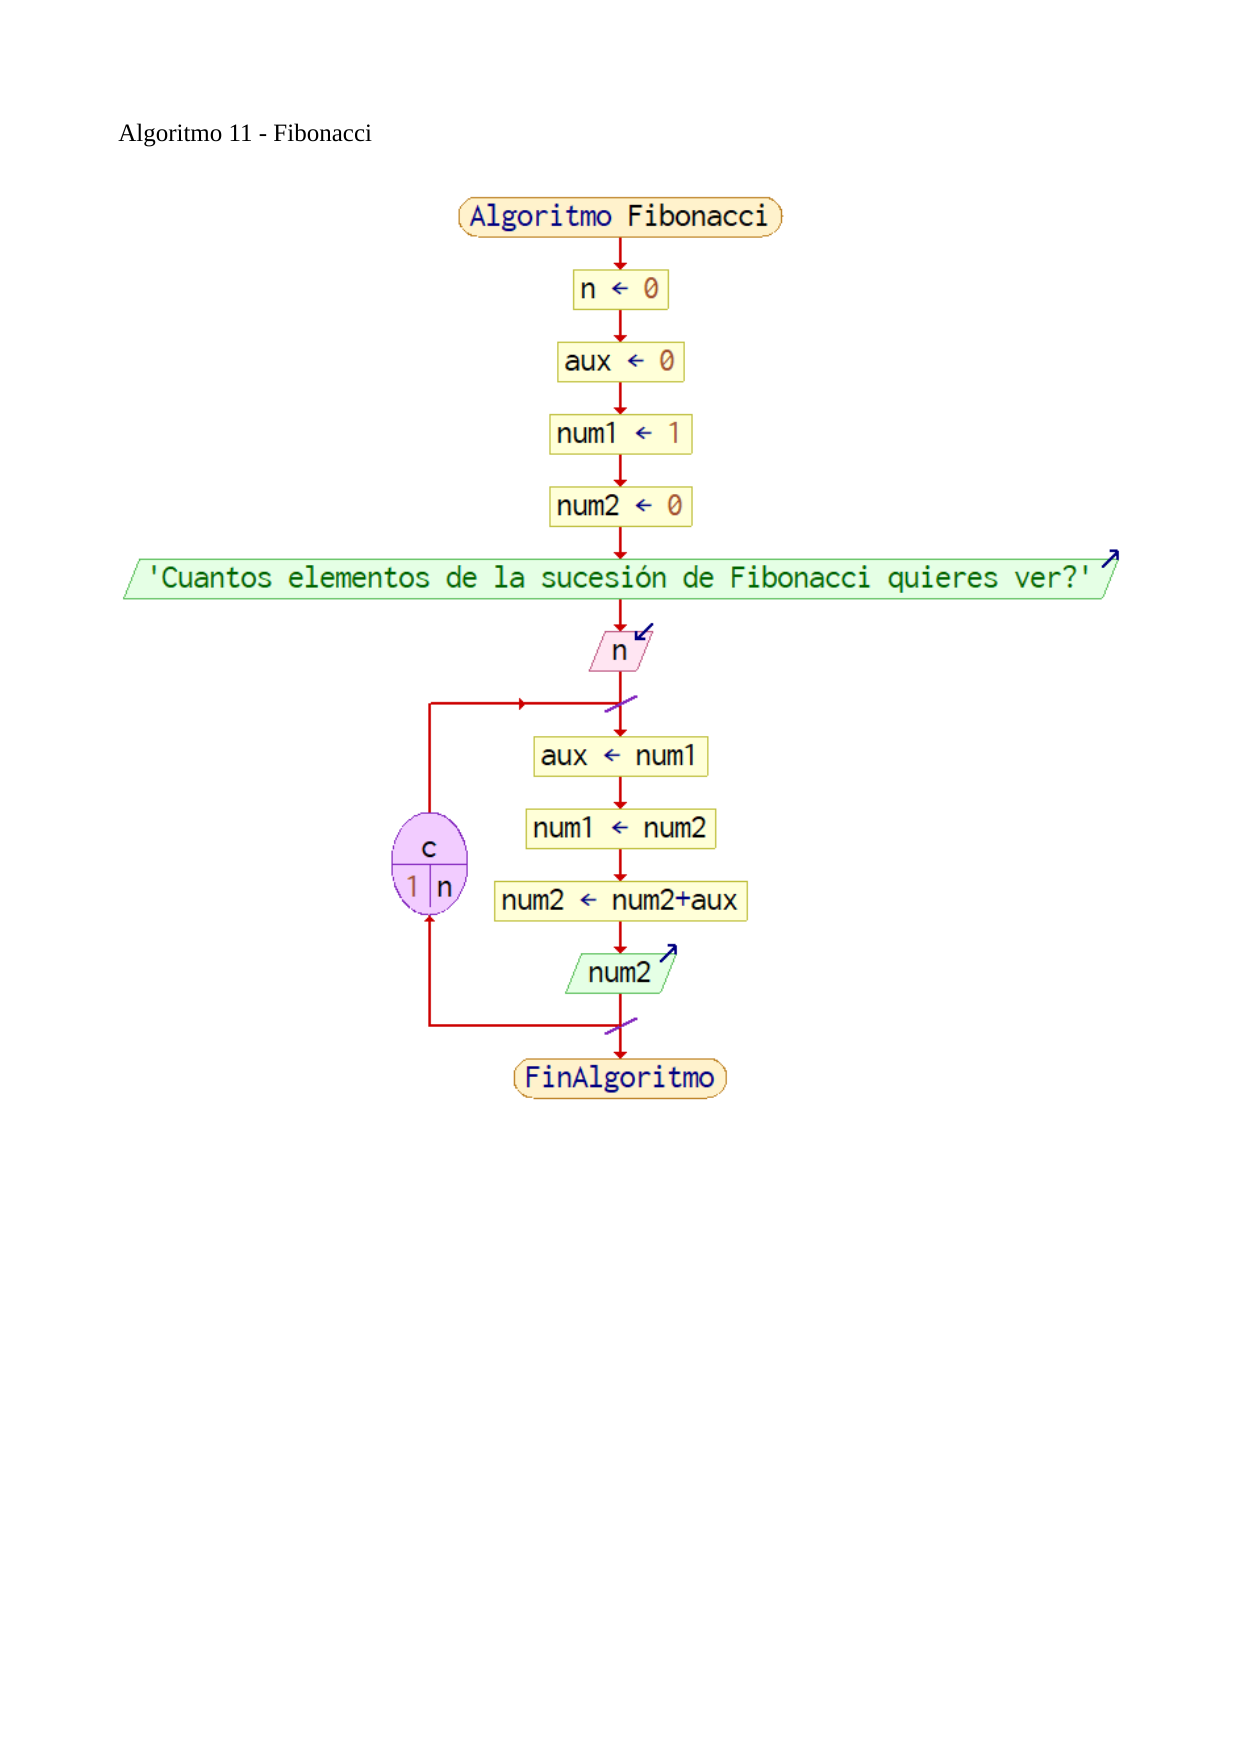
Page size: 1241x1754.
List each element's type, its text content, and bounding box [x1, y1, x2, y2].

picture [118, 184, 1123, 1144]
text Algoritmo 11 - Fibonacci [118, 118, 1122, 147]
